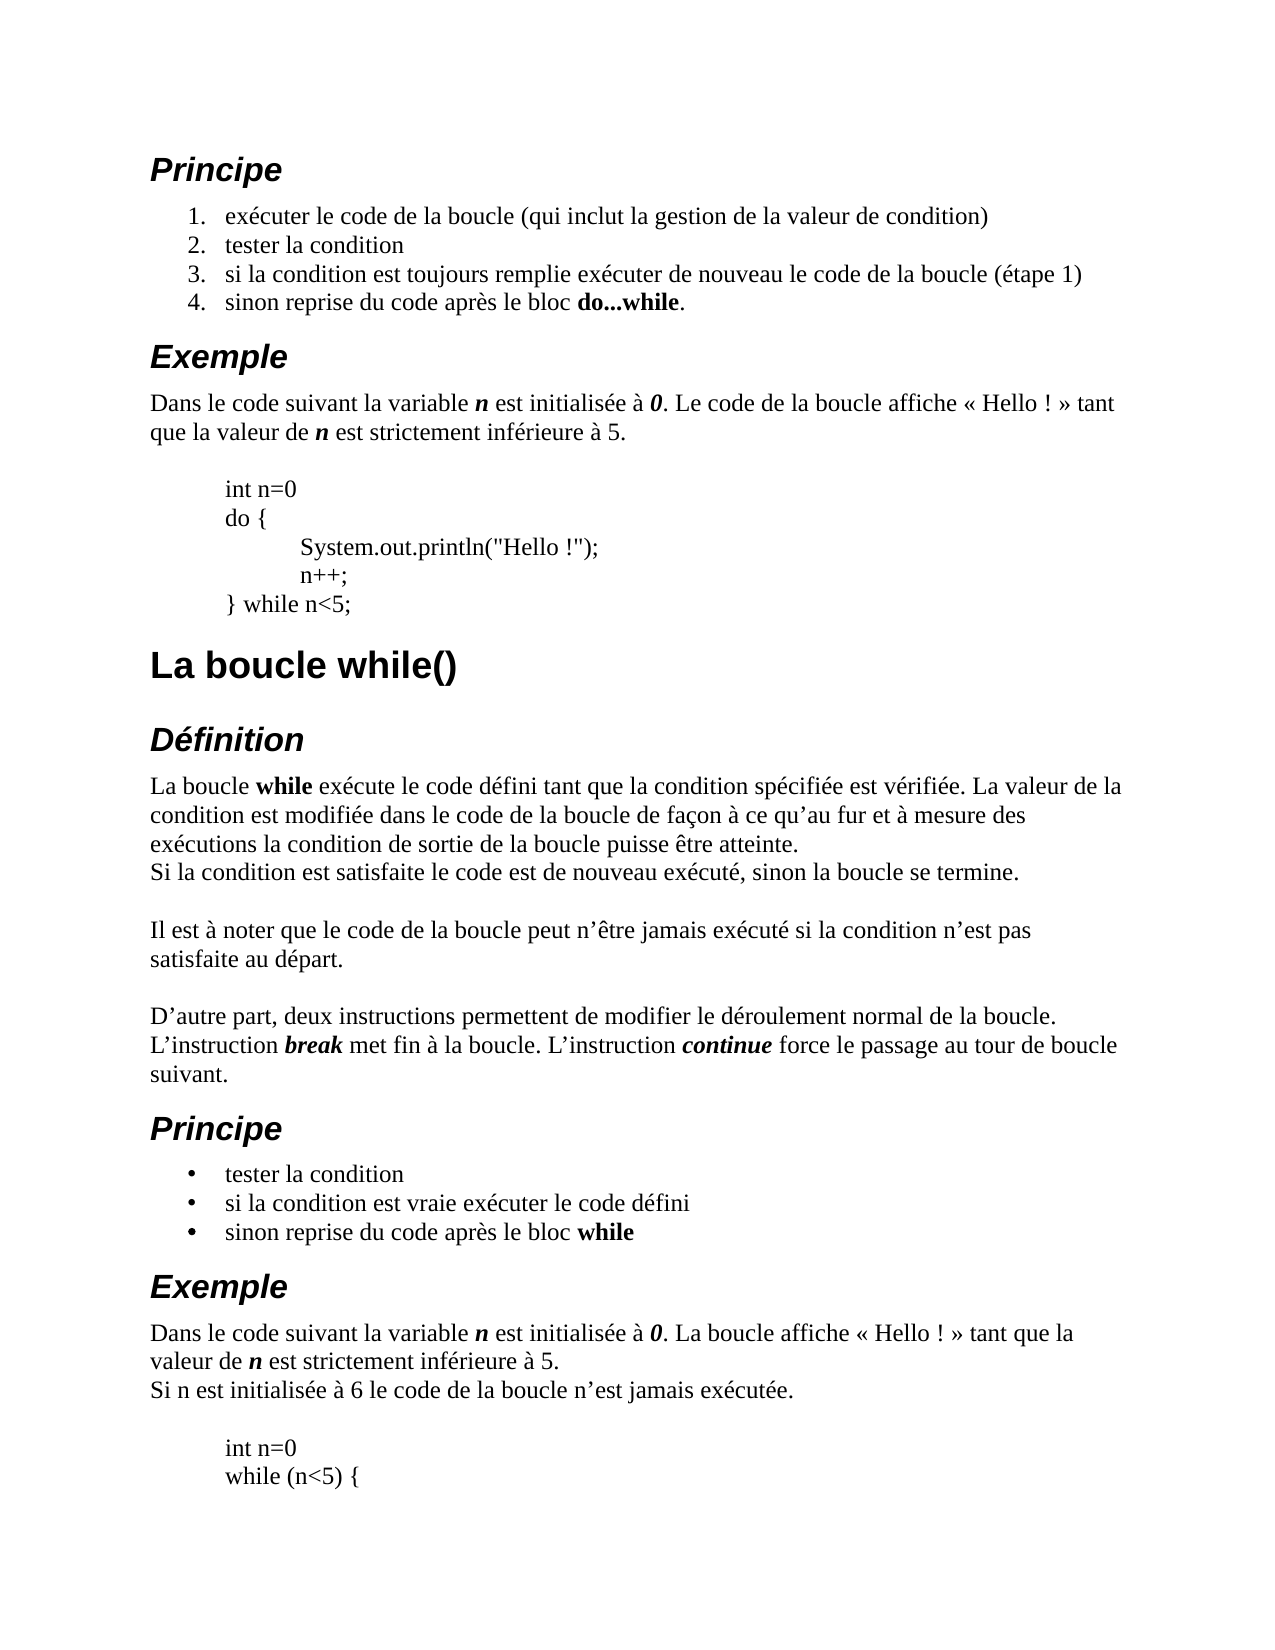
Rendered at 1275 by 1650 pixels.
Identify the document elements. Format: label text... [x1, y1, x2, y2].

text do { [150, 503, 1125, 532]
text int n=0 [150, 1433, 1125, 1461]
subtitle Exemple [150, 337, 1125, 376]
text } while n<5; [150, 589, 1125, 618]
subtitle Exemple [150, 1267, 1125, 1305]
text D’autre part, deux instructions permettent de modifier le déroulement normal de la boucle. L’instruction break met fin à la boucle. L’instruction continue force le passage au tour de boucle suivant. [150, 1001, 1125, 1087]
subtitle La boucle while() [150, 643, 1125, 687]
text Il est à noter que le code de la boucle peut n’être jamais exécuté si la condition n’est pas satisfaite au départ. [150, 915, 1125, 972]
text Si n est initialisée à 6 le code de la boucle n’est jamais exécutée. [150, 1375, 1125, 1404]
text Dans le code suivant la variable n est initialisée à 0. Le code de la boucle affiche « Hello ! » tant que la valeur de n est strictement inférieure à 5. [150, 388, 1125, 446]
text System.out.println("Hello !"); [150, 532, 1125, 561]
text Dans le code suivant la variable n est initialisée à 0. La boucle affiche « Hello ! » tant que la valeur de n est strictement inférieure à 5. [150, 1318, 1125, 1375]
list sinon reprise du code après le bloc do...while. [187, 287, 1125, 316]
text int n=0 [150, 474, 1125, 503]
list tester la condition [187, 1159, 1125, 1188]
list sinon reprise du code après le bloc while [187, 1217, 1125, 1246]
list tester la condition [187, 230, 1125, 259]
text while (n<5) { [150, 1461, 1125, 1490]
text n++; [150, 561, 1125, 589]
text Si la condition est satisfaite le code est de nouveau exécuté, sinon la boucle se termine. [150, 857, 1125, 886]
list si la condition est toujours remplie exécuter de nouveau le code de la boucle (étape 1) [187, 259, 1125, 287]
list La boucle while exécute le code défini tant que la condition spécifiée est vérifiée. La valeur de la condition est modifiée dans le code de la boucle de façon à ce qu’au fur et à mesure des exécutions la condition de sortie de la boucle puisse être atteinte. [150, 771, 1125, 857]
subtitle Définition [150, 720, 1125, 759]
list exécuter le code de la boucle (qui inclut la gestion de la valeur de condition) [187, 201, 1125, 230]
subtitle Principe [150, 150, 1125, 189]
subtitle Principe [150, 1108, 1125, 1147]
list si la condition est vraie exécuter le code défini [187, 1188, 1125, 1217]
